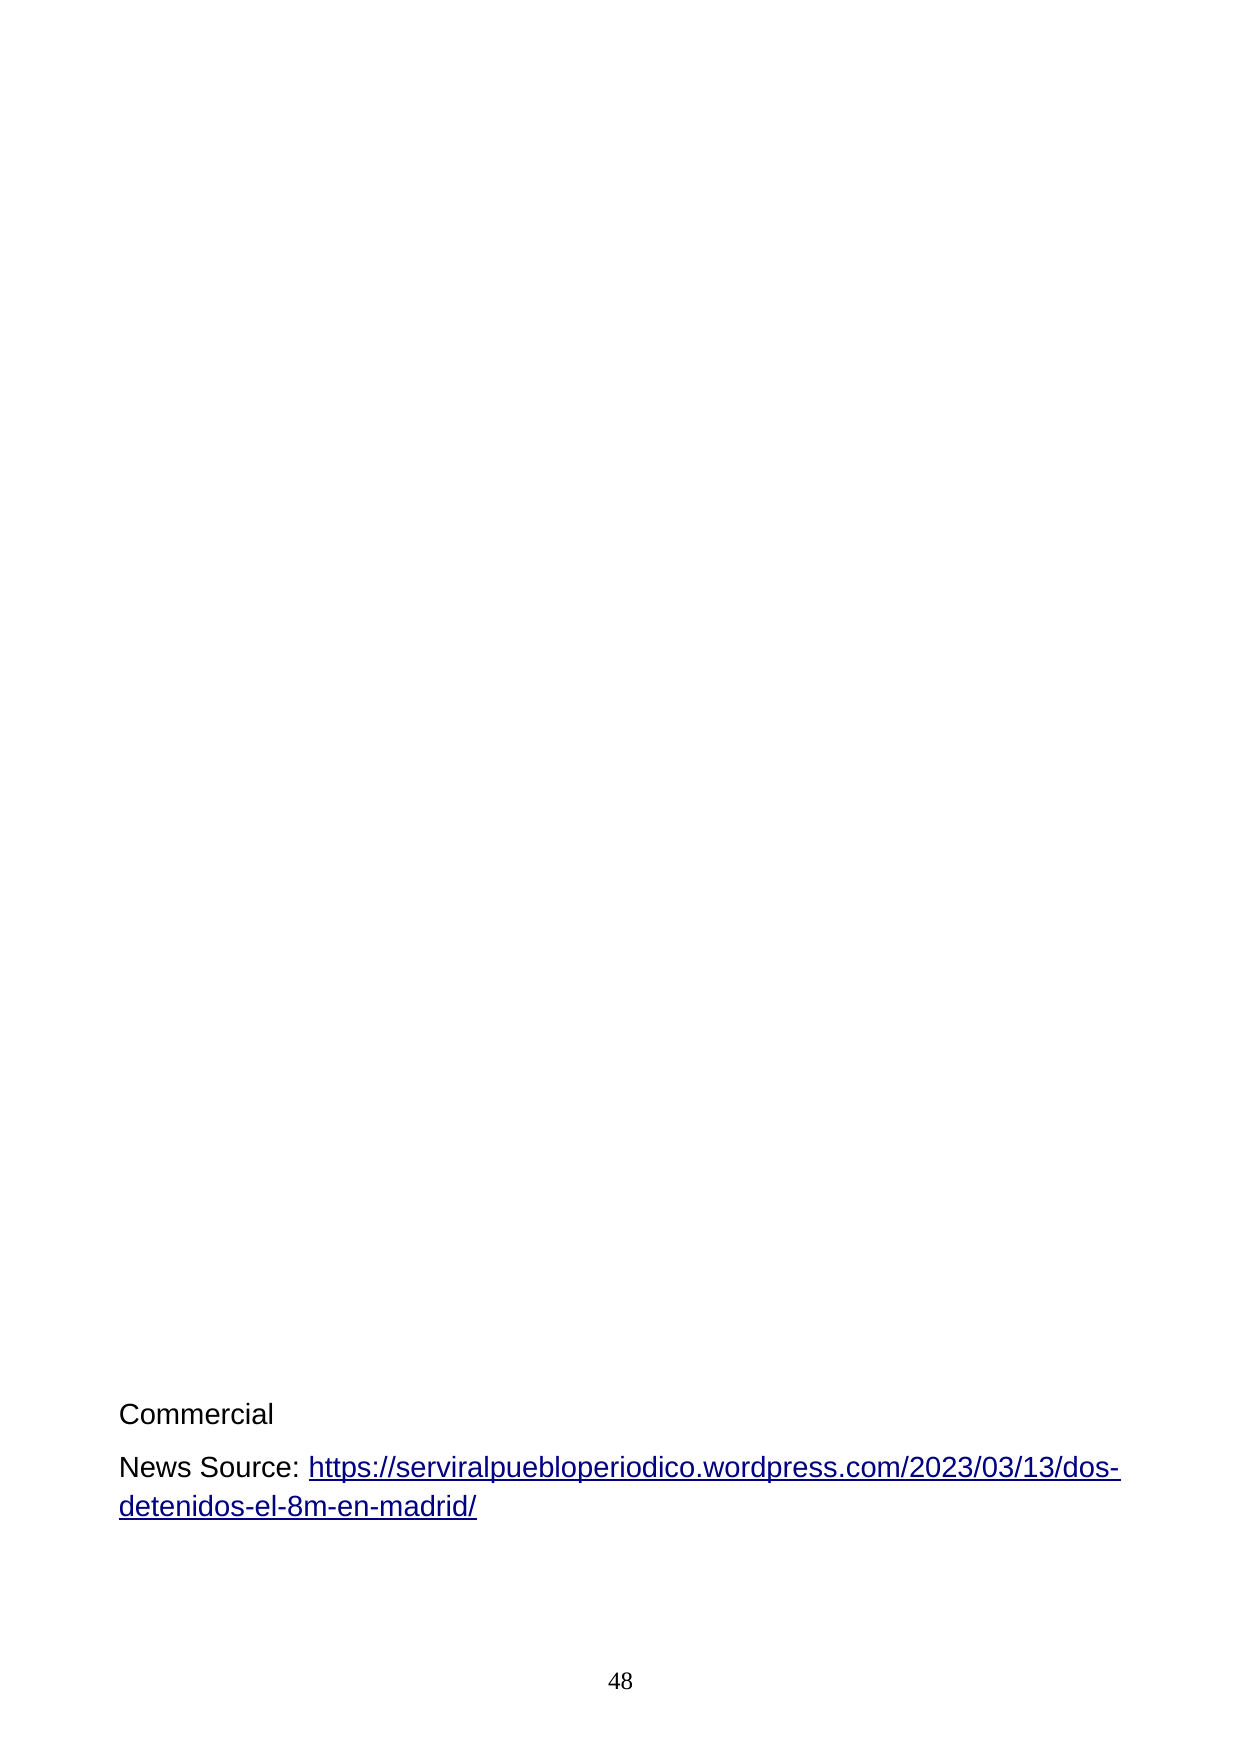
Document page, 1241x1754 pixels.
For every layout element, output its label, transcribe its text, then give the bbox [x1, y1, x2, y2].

text News Source: https://serviralpuebloperiodico.wordpress.com/2023/03/13/dos-detenidos-el-8m-en-madrid/ [118, 1450, 1122, 1522]
text Commercial [118, 118, 1122, 1431]
